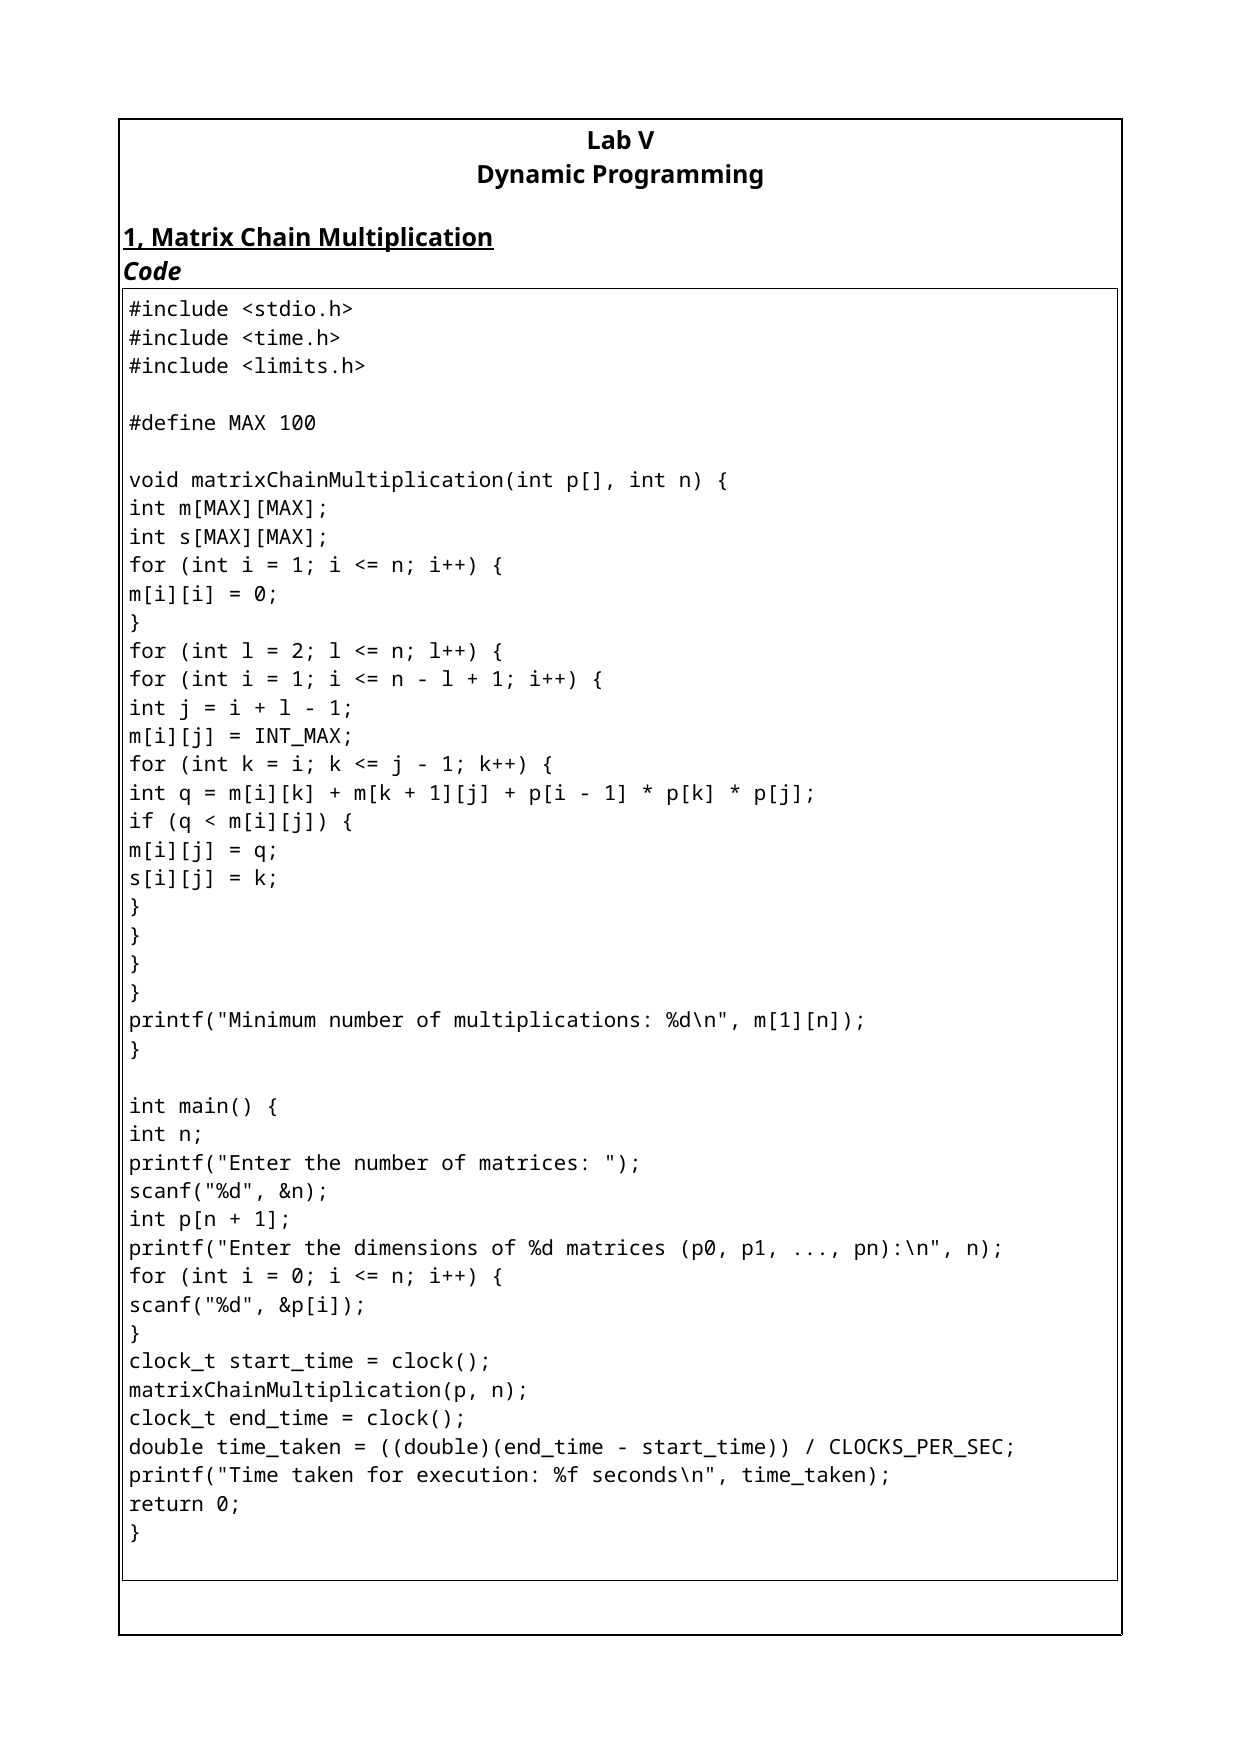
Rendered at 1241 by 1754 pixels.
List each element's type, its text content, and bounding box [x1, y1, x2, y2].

text 1, Matrix Chain Multiplication [123, 219, 1118, 254]
text Code [123, 254, 1118, 288]
text Dynamic Programming [123, 157, 1118, 191]
text Lab V [123, 123, 1118, 157]
table_header #include <stdio.h> #include <time.h> #include <limits.h> #define MAX 100 void matrixChainMultiplication(int p[], int n) { int m[MAX][MAX]; int s[MAX][MAX]; for (int i = 1; i <= n; i++) { m[i][i] = 0; } for (int l = 2; l <= n; l++) { for (int i = 1; i <= n - l + 1; i++) { int j = i + l - 1; m[i][j] = INT_MAX; for (int k = i; k <= j - 1; k++) { int q = m[i][k] + m[k + 1][j] + p[i - 1] * p[k] * p[j]; if (q < m[i][j]) { m[i][j] = q; s[i][j] = k; } } } } printf("Minimum number of multiplications: %d\n", m[1][n]); } int main() { int n; printf("Enter the number of matrices: "); scanf("%d", &n); int p[n + 1]; printf("Enter the dimensions of %d matrices (p0, p1, ..., pn):\n", n); for (int i = 0; i <= n; i++) { scanf("%d", &p[i]); } clock_t start_time = clock(); matrixChainMultiplication(p, n); clock_t end_time = clock(); double time_taken = ((double)(end_time - start_time)) / CLOCKS_PER_SEC; printf("Time taken for execution: %f seconds\n", time_taken); return 0; } [123, 289, 1117, 1580]
